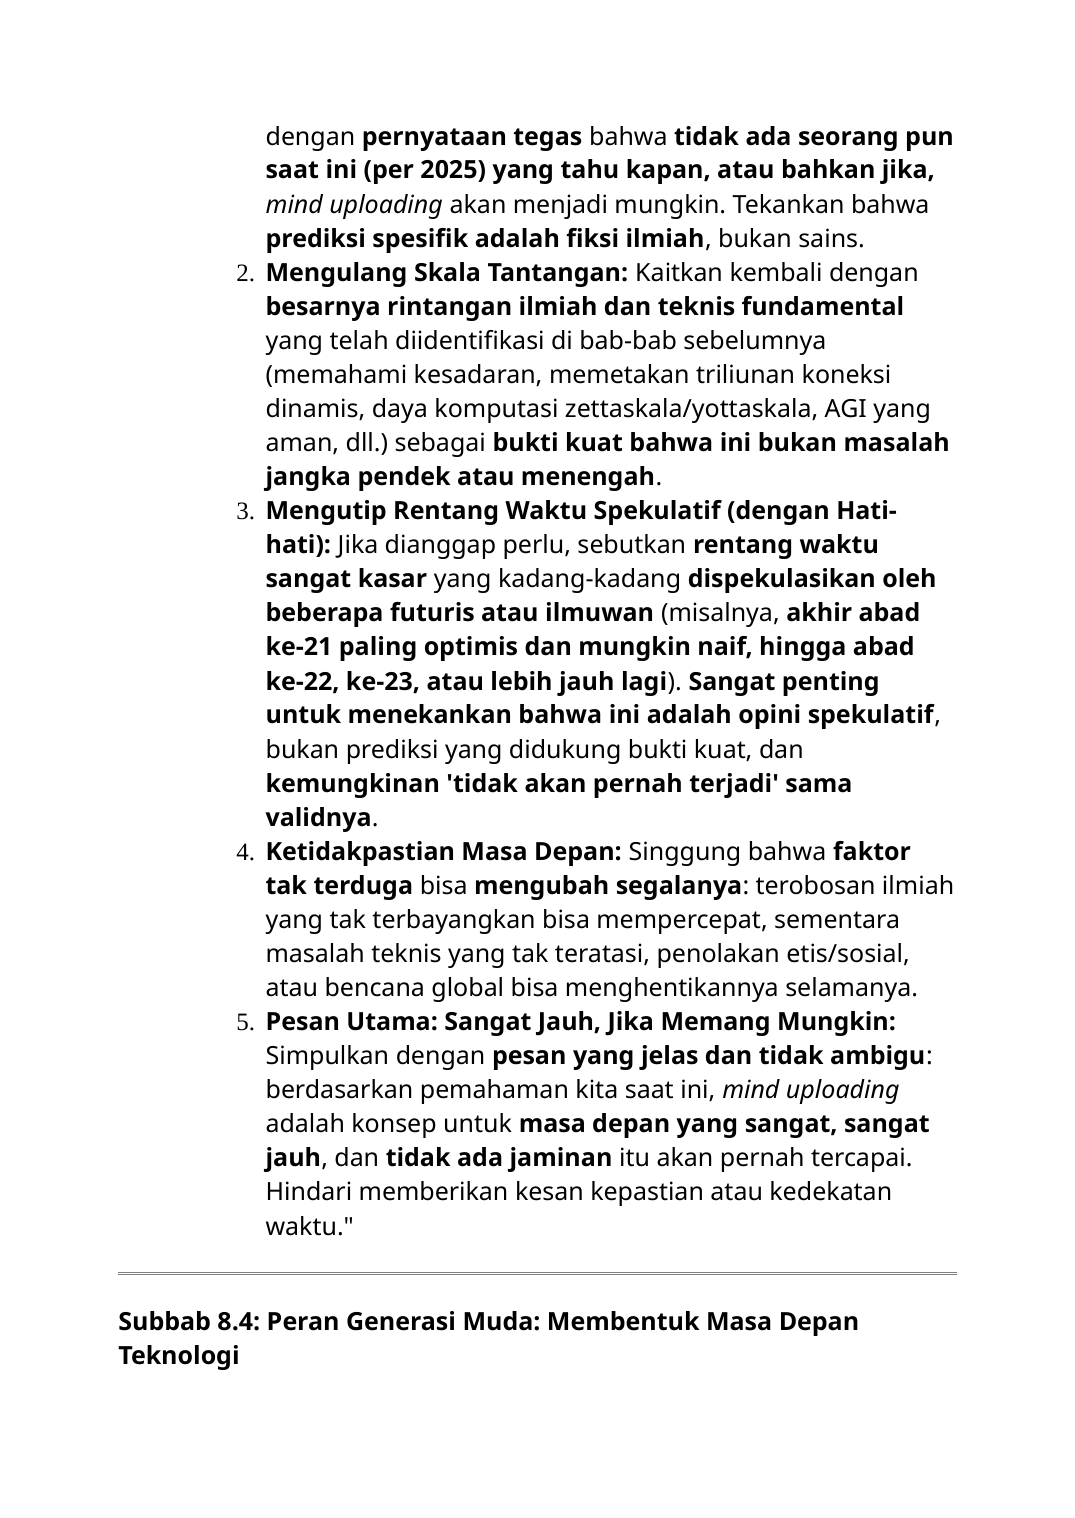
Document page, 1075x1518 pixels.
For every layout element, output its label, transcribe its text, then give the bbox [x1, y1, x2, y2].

text Subbab 8.4: Peran Generasi Muda: Membentuk Masa Depan Teknologi [118, 1303, 957, 1372]
list Ketidakpastian Masa Depan: Singgung bahwa faktor tak terduga bisa mengubah segalanya: terobosan ilmiah yang tak terbayangkan bisa mempercepat, sementara masalah teknis yang tak teratasi, penolakan etis/sosial, atau bencana global bisa menghentikannya selamanya. [236, 833, 957, 1004]
list Pesan Utama: Sangat Jauh, Jika Memang Mungkin: Simpulkan dengan pesan yang jelas dan tidak ambigu: berdasarkan pemahaman kita saat ini, mind uploading adalah konsep untuk masa depan yang sangat, sangat jauh, dan tidak ada jaminan itu akan pernah tercapai. Hindari memberikan kesan kepastian atau kedekatan waktu." [236, 1004, 957, 1242]
list Mengulang Skala Tantangan: Kaitkan kembali dengan besarnya rintangan ilmiah dan teknis fundamental yang telah diidentifikasi di bab-bab sebelumnya (memahami kesadaran, memetakan triliunan koneksi dinamis, daya komputasi zettaskala/yottaskala, AGI yang aman, dll.) sebagai bukti kuat bahwa ini bukan masalah jangka pendek atau menengah. [236, 254, 957, 493]
list Mengutip Rentang Waktu Spekulatif (dengan Hati-hati): Jika dianggap perlu, sebutkan rentang waktu sangat kasar yang kadang-kadang dispekulasikan oleh beberapa futuris atau ilmuwan (misalnya, akhir abad ke-21 paling optimis dan mungkin naif, hingga abad ke-22, ke-23, atau lebih jauh lagi). Sangat penting untuk menekankan bahwa ini adalah opini spekulatif, bukan prediksi yang didukung bukti kuat, dan kemungkinan 'tidak akan pernah terjadi' sama validnya. [236, 493, 957, 833]
list dengan pernyataan tegas bahwa tidak ada seorang pun saat ini (per 2025) yang tahu kapan, atau bahkan jika, mind uploading akan menjadi mungkin. Tekankan bahwa prediksi spesifik adalah fiksi ilmiah, bukan sains. [236, 118, 957, 254]
